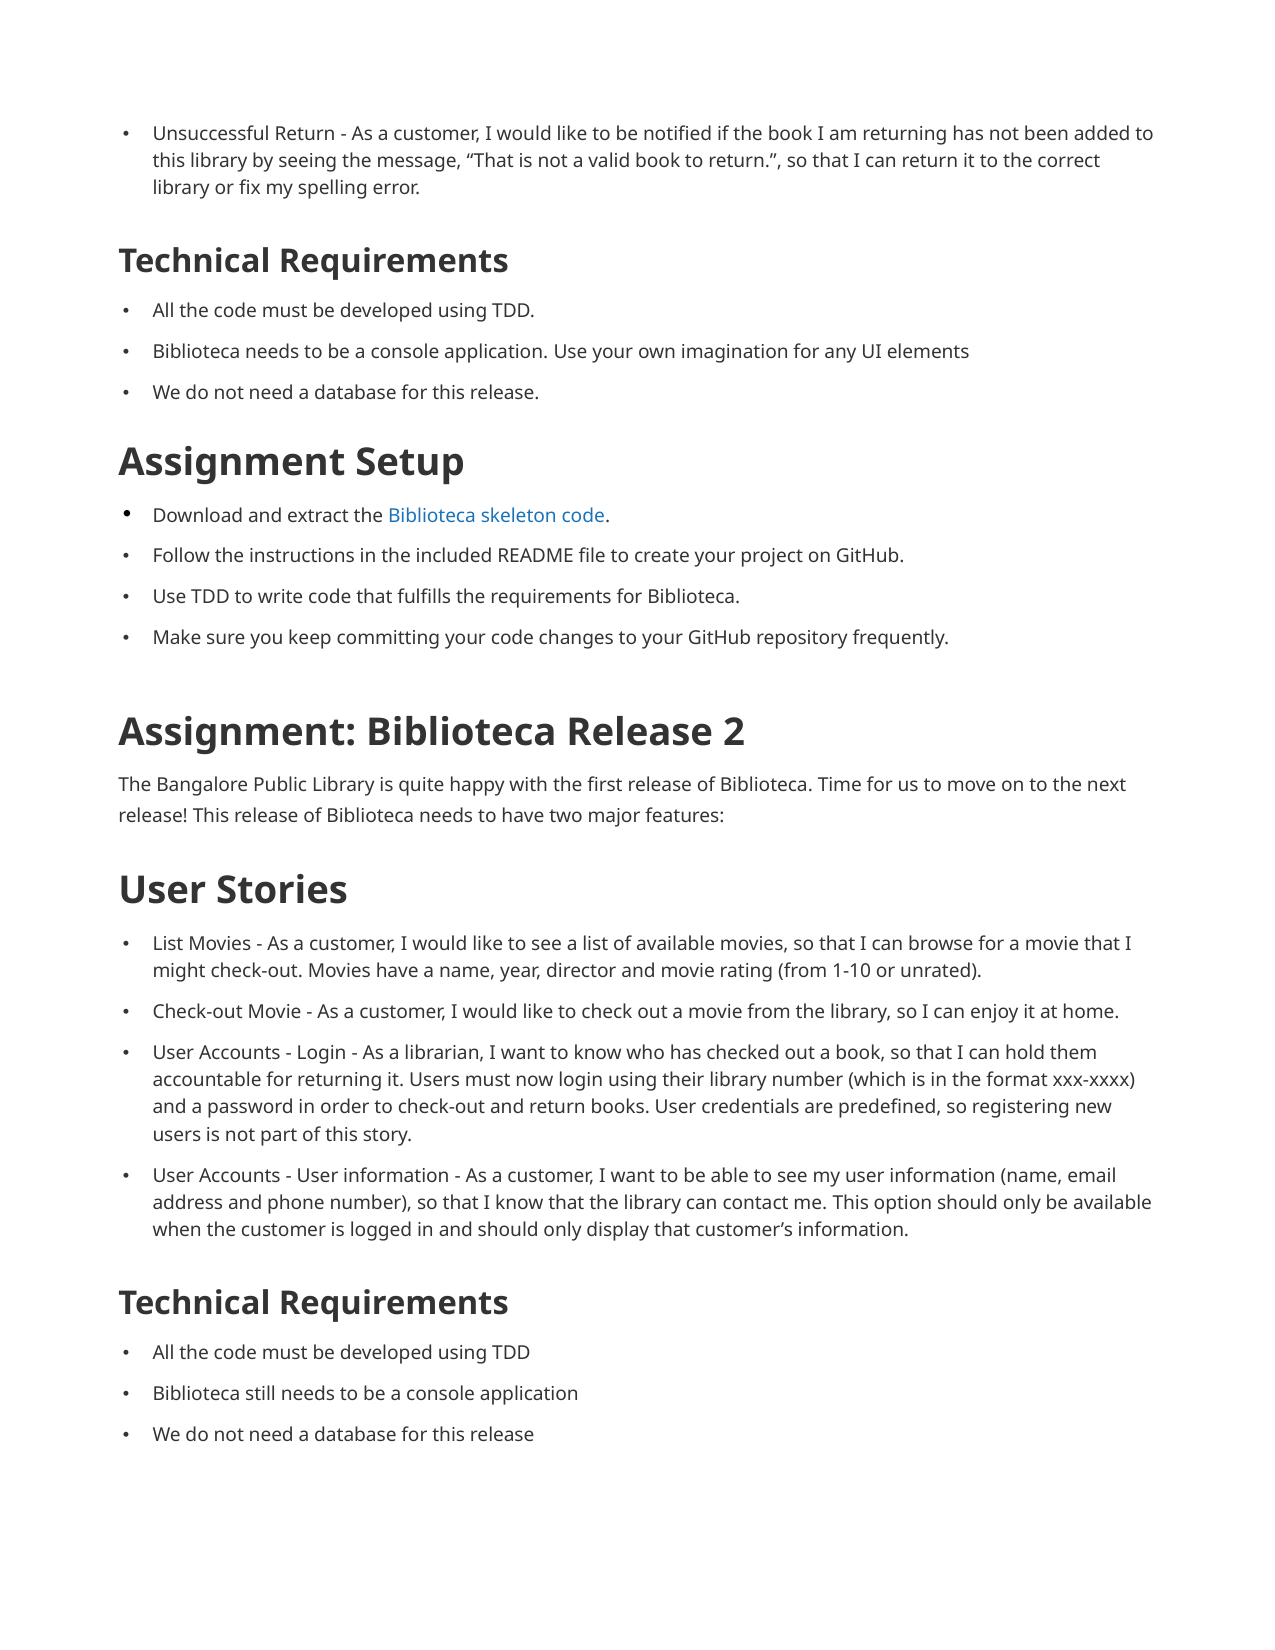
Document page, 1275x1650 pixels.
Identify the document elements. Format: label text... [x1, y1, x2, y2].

list User Accounts - User information - As a customer, I want to be able to see my user information (name, email address and phone number), so that I know that the library can contact me. This option should only be available when the customer is logged in and should only display that customer’s information. [123, 1160, 1157, 1242]
list Use TDD to write code that fulfills the requirements for Biblioteca. [123, 582, 1157, 609]
list Unsuccessful Return - As a customer, I would like to be notified if the book I am returning has not been added to this library by seeing the message, “That is not a valid book to return.”, so that I can return it to the correct library or fix my spelling error. [123, 118, 1157, 200]
list Follow the instructions in the included README file to create your project on GitHub. [123, 541, 1157, 568]
subtitle Assignment: Biblioteca Release 2 [118, 705, 1157, 757]
list Check-out Movie - As a customer, I would like to check out a movie from the library, so I can enjoy it at home. [123, 996, 1157, 1024]
list We do not need a database for this release [123, 1419, 1157, 1447]
subtitle Technical Requirements [118, 227, 1157, 282]
list List Movies - As a customer, I would like to see a list of available movies, so that I can browse for a movie that I might check-out. Movies have a name, year, director and movie rating (from 1-10 or unrated). [123, 928, 1157, 983]
list Make sure you keep committing your code changes to your GitHub repository frequently. [123, 623, 1157, 650]
list Biblioteca still needs to be a console application [123, 1378, 1157, 1406]
list We do not need a database for this release. [123, 377, 1157, 405]
list User Accounts - Login - As a librarian, I want to know who has checked out a book, so that I can hold them accountable for returning it. Users must now login using their library number (which is in the format xxx-xxxx) and a password in order to check-out and return books. User credentials are predefined, so registering new users is not part of this story. [123, 1037, 1157, 1147]
subtitle Technical Requirements [118, 1269, 1157, 1324]
subtitle User Stories [118, 860, 1157, 914]
list All the code must be developed using TDD [123, 1338, 1157, 1365]
text The Bangalore Public Library is quite happy with the first release of Biblioteca. Time for us to move on to the next release! This release of Biblioteca needs to have two major features: [118, 771, 1157, 828]
list Biblioteca needs to be a console application. Use your own imagination for any UI elements [123, 336, 1157, 364]
list All the code must be developed using TDD. [123, 296, 1157, 323]
list Download and extract the Biblioteca skeleton code. [123, 500, 1157, 527]
subtitle Assignment Setup [118, 432, 1157, 487]
